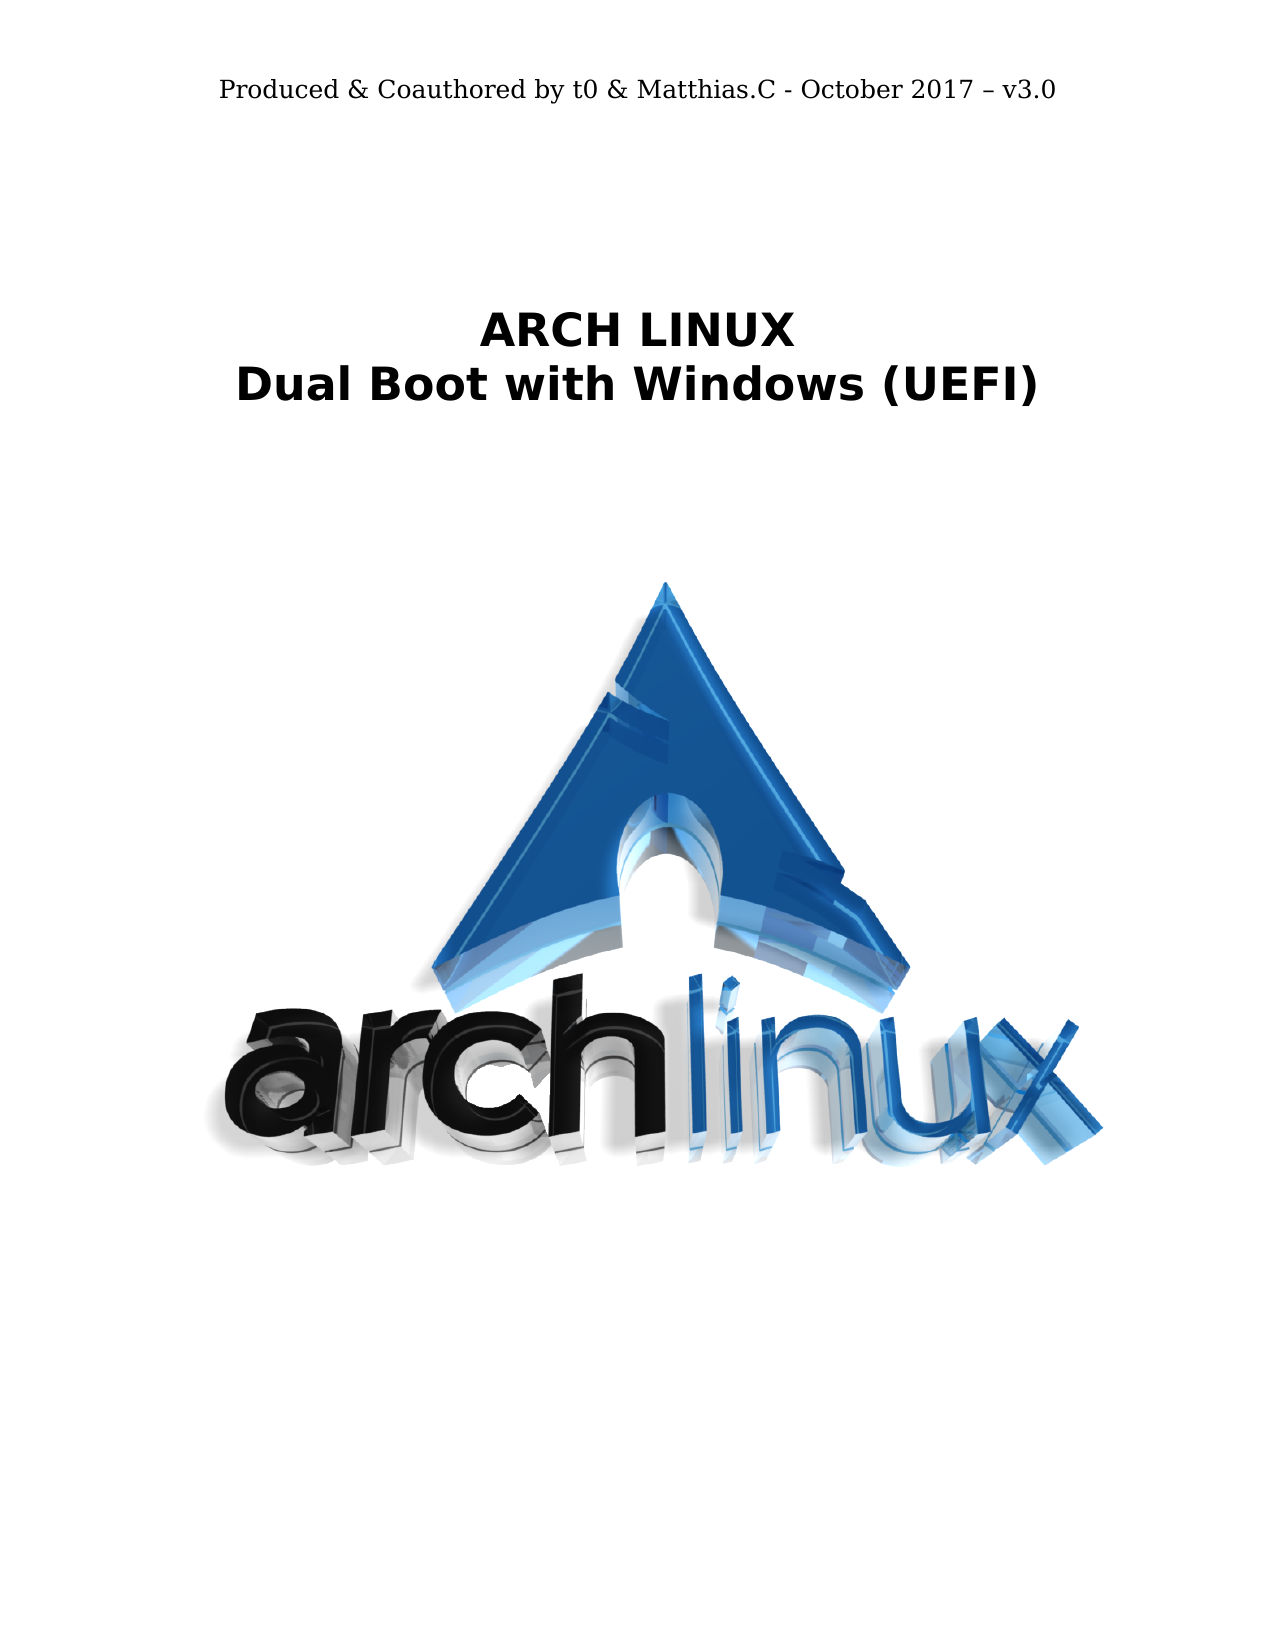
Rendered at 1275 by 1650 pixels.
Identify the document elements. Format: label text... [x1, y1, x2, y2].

picture [156, 560, 1119, 1192]
title ARCH LINUX Dual Boot with Windows (UEFI) [118, 304, 1157, 411]
